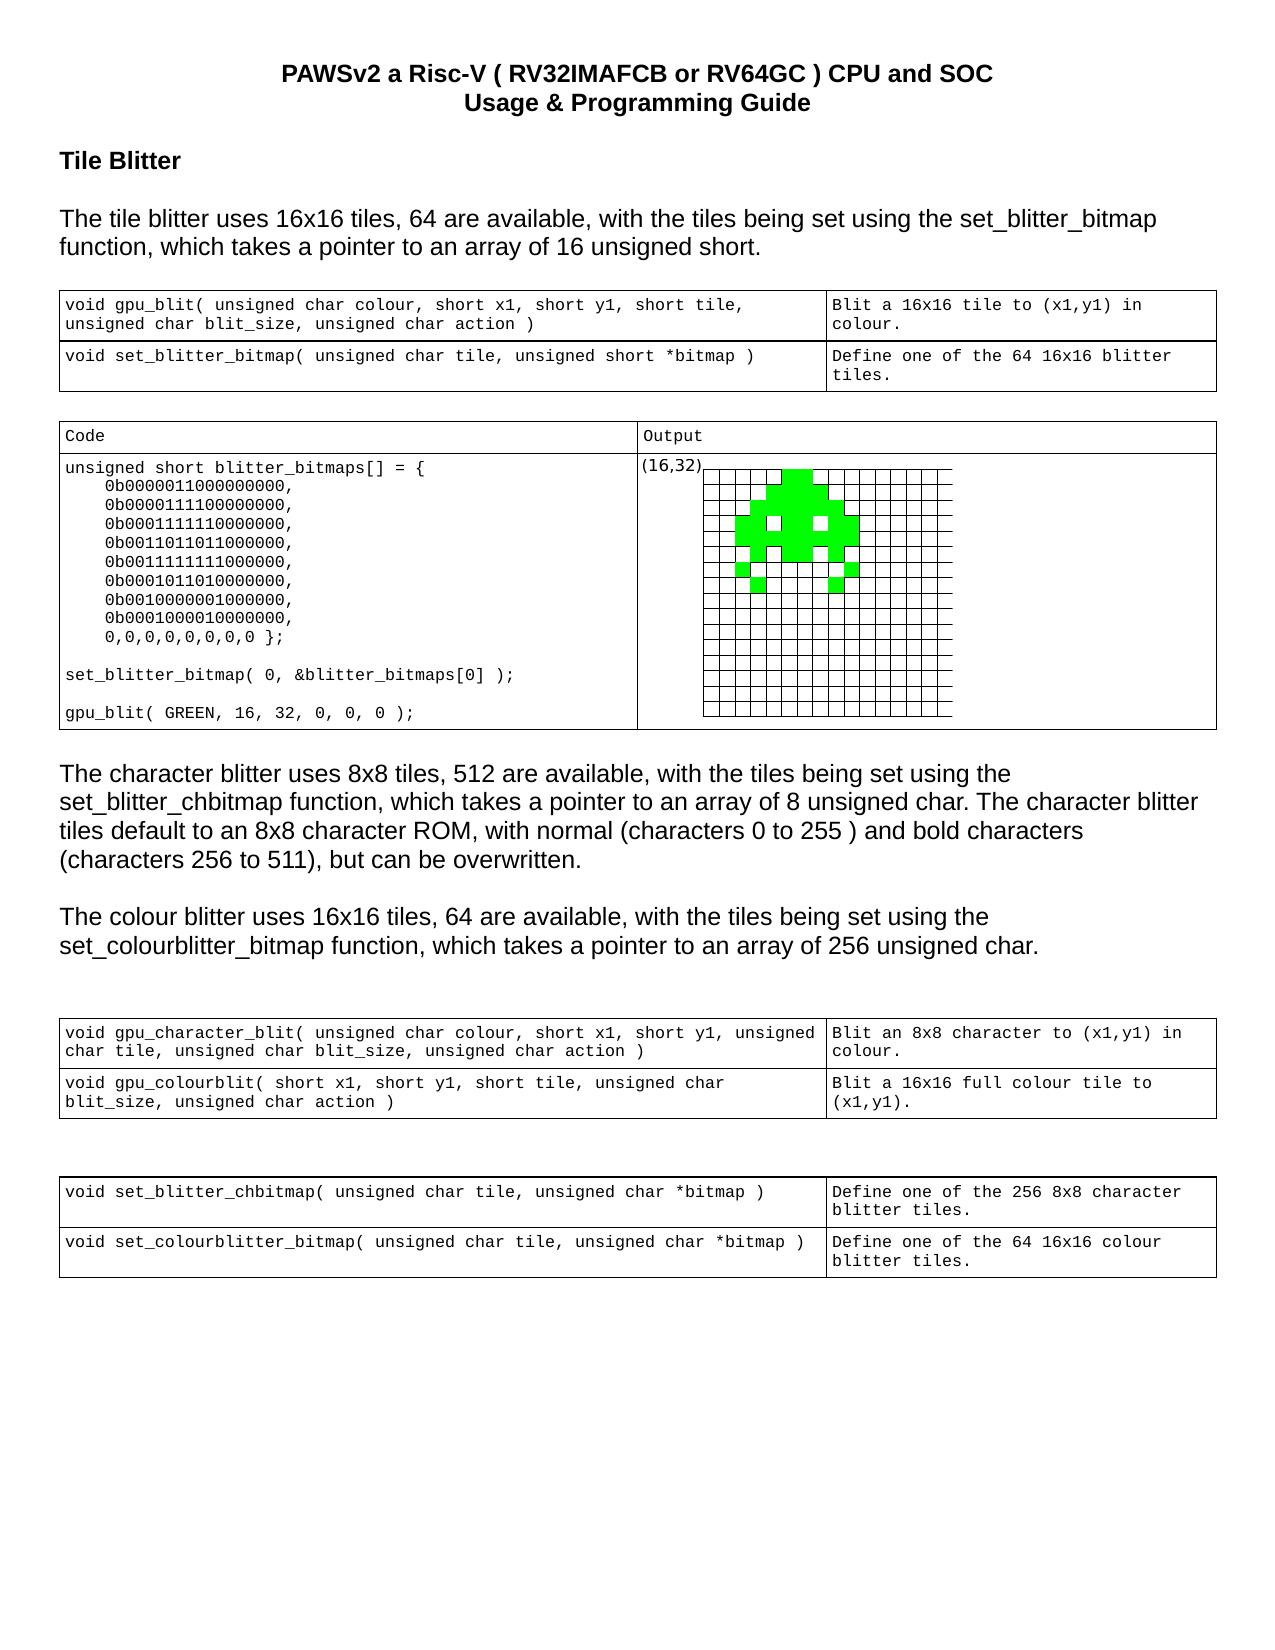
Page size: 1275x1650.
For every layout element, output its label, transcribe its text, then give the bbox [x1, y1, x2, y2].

table_cell void gpu_colourblit( short x1, short y1, short tile, unsigned char blit_size, unsigned char action ) [60, 1069, 826, 1118]
table_header void set_blitter_chbitmap( unsigned char tile, unsigned char *bitmap ) [60, 1178, 826, 1227]
table_header Define one of the 64 16x16 blitter tiles. [827, 342, 1216, 391]
table_header Blit a 16x16 tile to (x1,y1) in colour. [827, 291, 1216, 340]
text The colour blitter uses 16x16 tiles, 64 are available, with the tiles being set using the set_colourblitter_bitmap function, which takes a pointer to an array of 256 unsigned char. [59, 902, 1216, 960]
text The character blitter uses 8x8 tiles, 512 are available, with the tiles being set using the set_blitter_chbitmap function, which takes a pointer to an array of 8 unsigned char. The character blitter tiles default to an 8x8 character ROM, with normal (characters 0 to 255 ) and bold characters (characters 256 to 511), but can be overwritten. [59, 759, 1216, 874]
text The tile blitter uses 16x16 tiles, 64 are available, with the tiles being set using the set_blitter_bitmap function, which takes a pointer to an array of 16 unsigned short. [59, 203, 1216, 261]
table_cell [638, 454, 1216, 729]
table_header void set_blitter_bitmap( unsigned char tile, unsigned short *bitmap ) [60, 342, 826, 391]
table_cell void set_colourblitter_bitmap( unsigned char tile, unsigned char *bitmap ) [60, 1228, 826, 1277]
table_cell Define one of the 64 16x16 colour blitter tiles. [827, 1228, 1216, 1277]
table_header Blit an 8x8 character to (x1,y1) in colour. [827, 1019, 1216, 1068]
table_header Code [60, 422, 637, 452]
table_header Define one of the 256 8x8 character blitter tiles. [827, 1178, 1216, 1227]
table_header void gpu_character_blit( unsigned char colour, short x1, short y1, unsigned char tile, unsigned char blit_size, unsigned char action ) [60, 1019, 826, 1068]
table_cell Blit a 16x16 full colour tile to (x1,y1). [827, 1069, 1216, 1118]
table_cell unsigned short blitter_bitmaps[] = { 0b0000011000000000, 0b0000111100000000, 0b0001111110000000, 0b0011011011000000, 0b0011111111000000, 0b0001011010000000, 0b0010000001000000, 0b0001000010000000, 0,0,0,0,0,0,0,0 }; set_blitter_bitmap( 0, &blitter_bitmaps[0] ); gpu_blit( GREEN, 16, 32, 0, 0, 0 ); [60, 454, 637, 729]
table_header void gpu_blit( unsigned char colour, short x1, short y1, short tile, unsigned char blit_size, unsigned char action ) [60, 291, 826, 340]
text Tile Blitter [59, 146, 1216, 175]
table_header Output [638, 422, 1216, 452]
